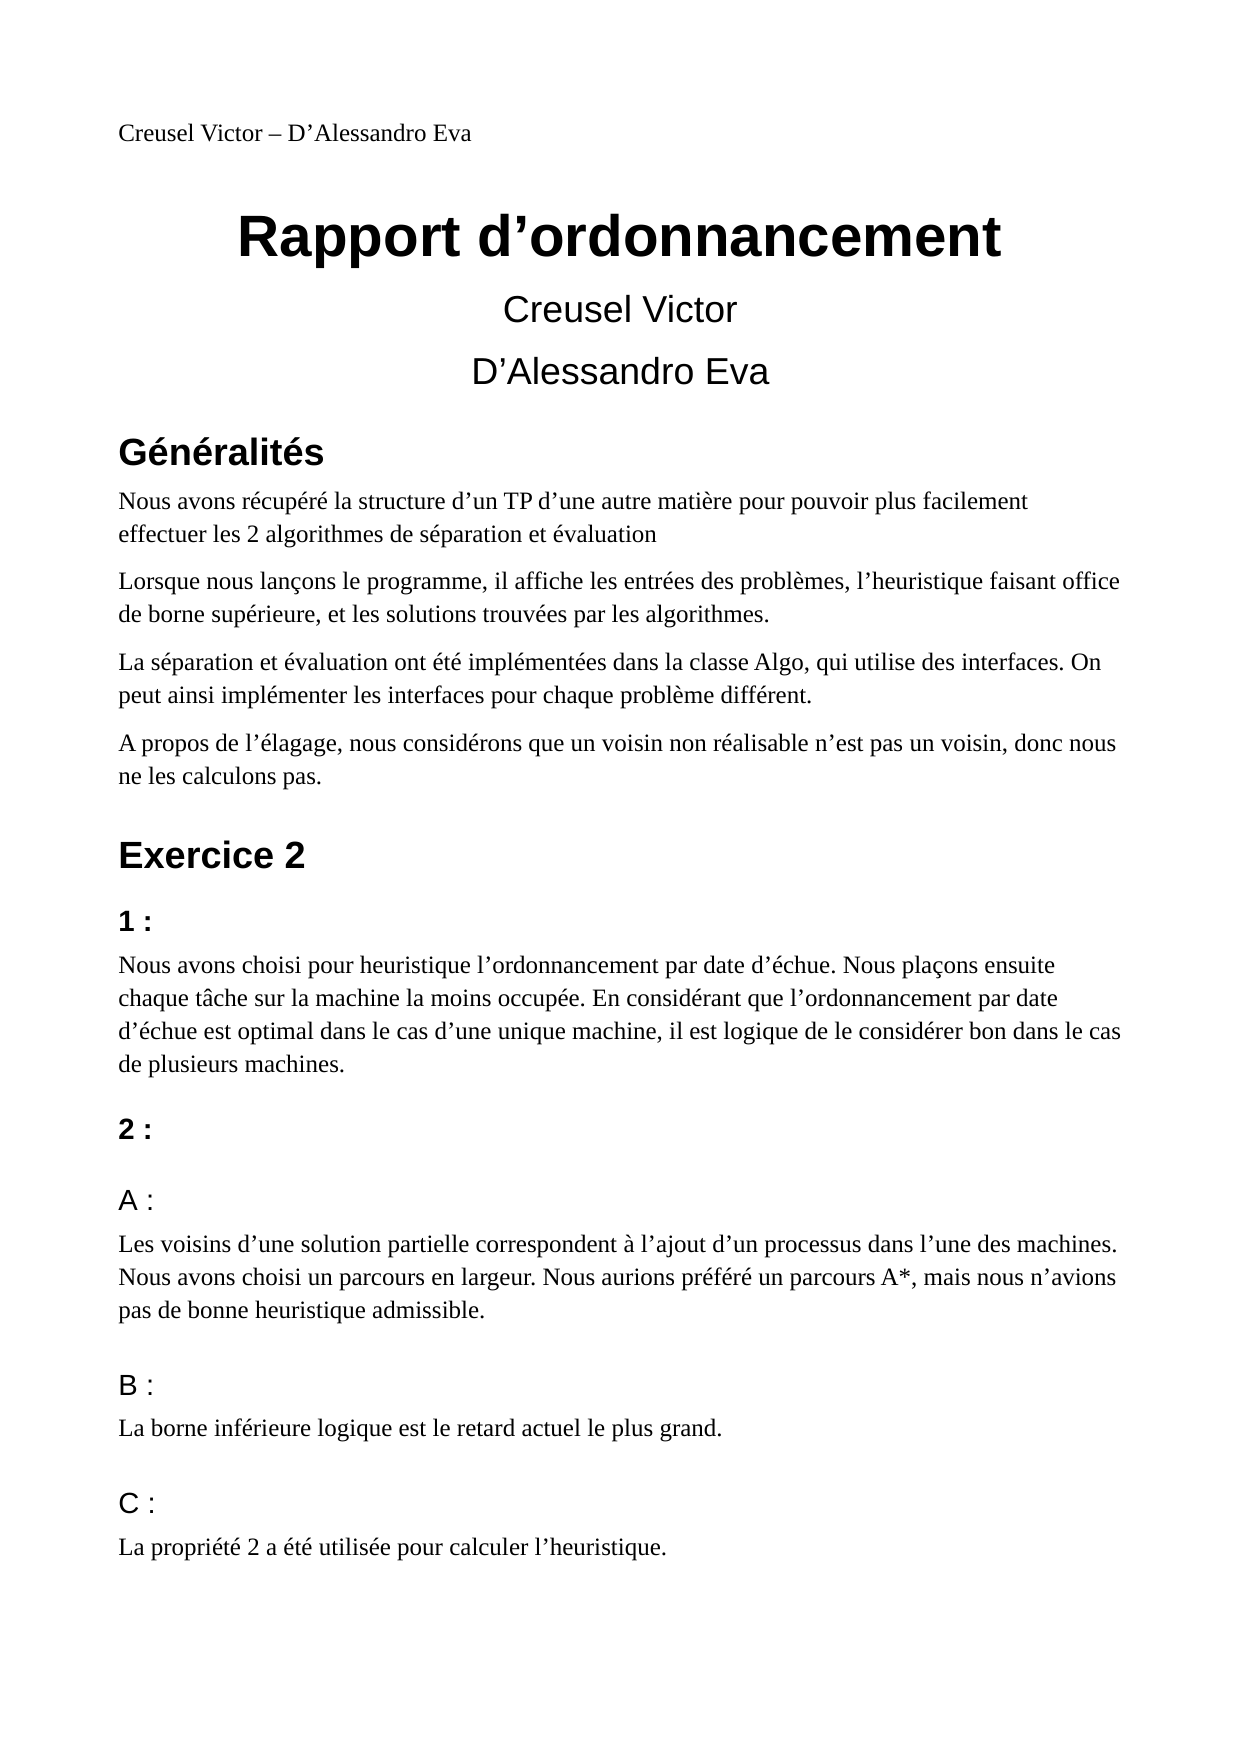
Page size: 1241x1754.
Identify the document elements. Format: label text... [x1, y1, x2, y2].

subtitle C : [118, 1486, 1122, 1520]
subtitle D’Alessandro Eva [118, 349, 1122, 392]
subtitle B : [118, 1367, 1122, 1401]
subtitle 2 : [118, 1112, 1122, 1145]
subtitle A : [118, 1183, 1122, 1216]
text A propos de l’élagage, nous considérons que un voisin non réalisable n’est pas un voisin, donc nous ne les calculons pas. [118, 728, 1122, 789]
text La borne inférieure logique est le retard actuel le plus grand. [118, 1413, 1122, 1442]
title Rapport d’ordonnancement [118, 201, 1122, 268]
text La propriété 2 a été utilisée pour calculer l’heuristique. [118, 1532, 1122, 1561]
text Les voisins d’une solution partielle correspondent à l’ajout d’un processus dans l’une des machines. Nous avons choisi un parcours en largeur. Nous aurions préféré un parcours A*, mais nous n’avions pas de bonne heuristique admissible. [118, 1229, 1122, 1324]
subtitle Creusel Victor [118, 287, 1122, 330]
text Lorsque nous lançons le programme, il affiche les entrées des problèmes, l’heuristique faisant office de borne supérieure, et les solutions trouvées par les algorithmes. [118, 566, 1122, 628]
subtitle Exercice 2 [118, 833, 1122, 877]
subtitle Généralités [118, 430, 1122, 473]
text Nous avons choisi pour heuristique l’ordonnancement par date d’échue. Nous plaçons ensuite chaque tâche sur la machine la moins occupée. En considérant que l’ordonnancement par date d’échue est optimal dans le cas d’une unique machine, il est logique de le considérer bon dans le cas de plusieurs machines. [118, 950, 1122, 1078]
text Nous avons récupéré la structure d’un TP d’une autre matière pour pouvoir plus facilement effectuer les 2 algorithmes de séparation et évaluation [118, 486, 1122, 548]
subtitle 1 : [118, 904, 1122, 938]
text La séparation et évaluation ont été implémentées dans la classe Algo, qui utilise des interfaces. On peut ainsi implémenter les interfaces pour chaque problème différent. [118, 647, 1122, 709]
